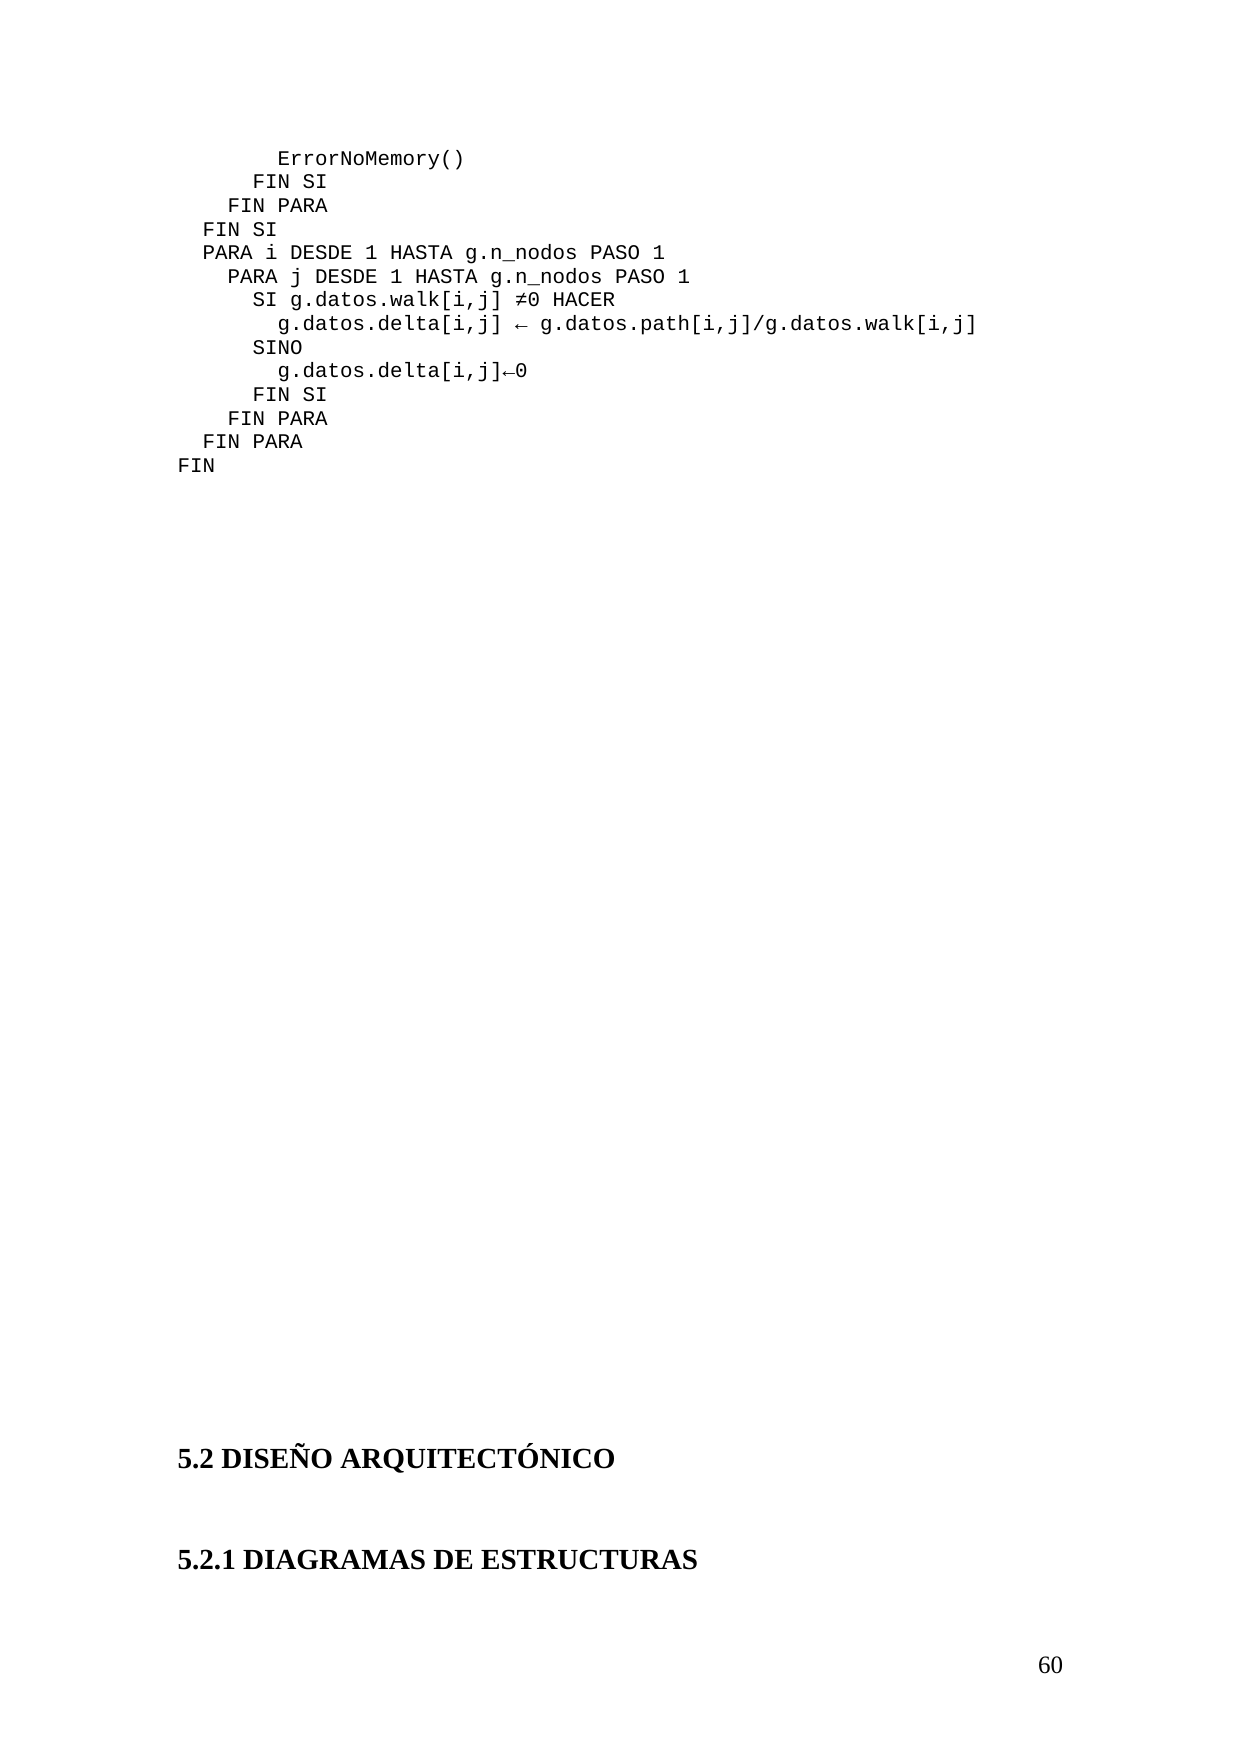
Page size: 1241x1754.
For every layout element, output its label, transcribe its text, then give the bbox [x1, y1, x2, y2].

text FIN SI [177, 171, 1063, 195]
text PARA i DESDE 1 HASTA g.n_nodos PASO 1 [177, 242, 1063, 266]
text FIN PARA [177, 431, 1063, 455]
text PARA j DESDE 1 HASTA g.n_nodos PASO 1 [177, 266, 1063, 289]
text FIN SI [177, 218, 1063, 242]
text 5.2 DISEÑO ARQUITECTÓNICO [177, 1441, 1063, 1475]
text SI g.datos.walk[i,j] ≠0 HACER [177, 289, 1063, 313]
text 5.2.1 DIAGRAMAS DE ESTRUCTURAS [177, 1542, 1063, 1576]
text g.datos.delta[i,j] ← g.datos.path[i,j]/g.datos.walk[i,j] [177, 313, 1063, 337]
text FIN [177, 455, 1063, 479]
text g.datos.delta[i,j]←0 [177, 360, 1063, 384]
text SINO [177, 337, 1063, 360]
text FIN SI [177, 384, 1063, 408]
text ErrorNoMemory() [177, 148, 1063, 171]
text FIN PARA [177, 195, 1063, 218]
text FIN PARA [177, 408, 1063, 431]
